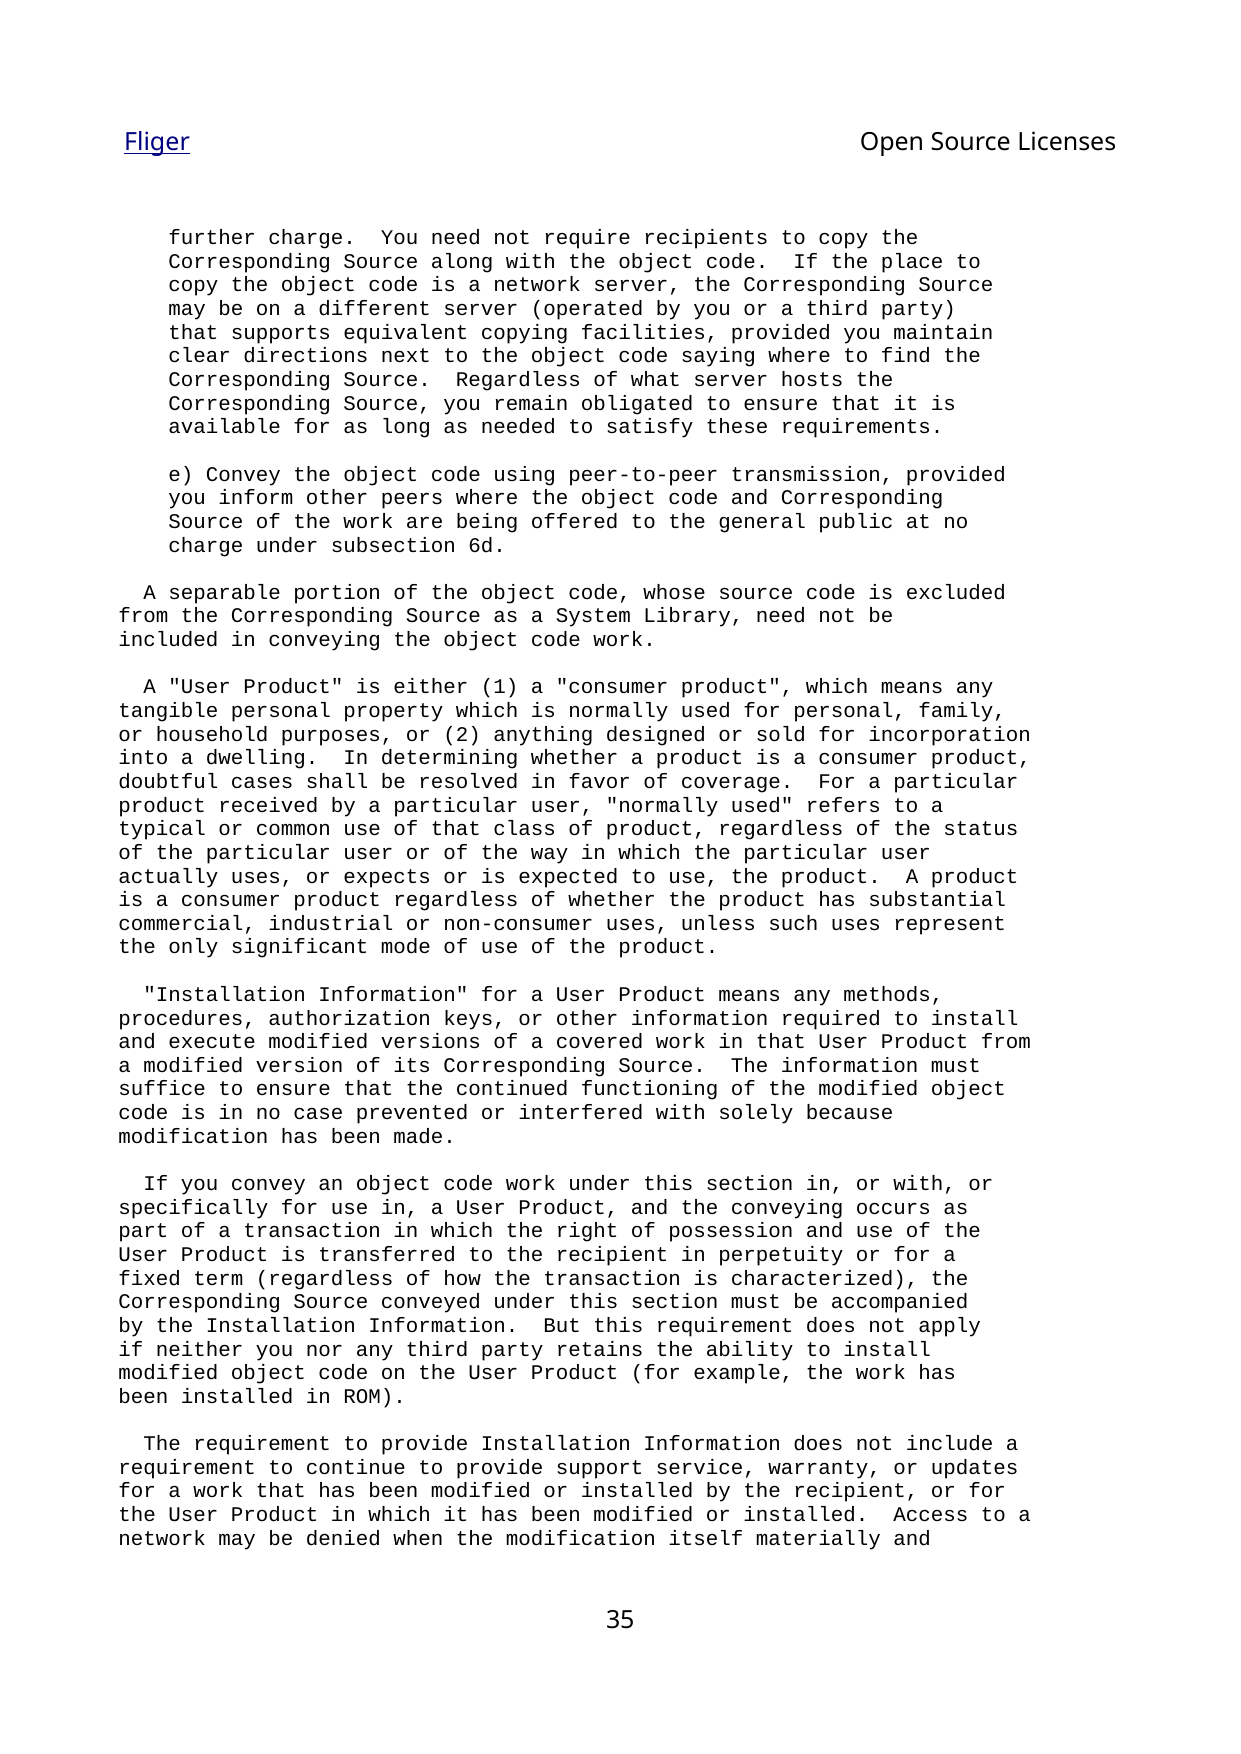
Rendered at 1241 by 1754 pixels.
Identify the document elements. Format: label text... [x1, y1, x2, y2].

text Corresponding Source along with the object code. If the place to [118, 251, 1122, 274]
text User Product is transferred to the recipient in perpetuity or for a [118, 1244, 1122, 1268]
text is a consumer product regardless of whether the product has substantial [118, 889, 1122, 913]
text charge under subsection 6d. [118, 534, 1122, 558]
text requirement to continue to provide support service, warranty, or updates [118, 1457, 1122, 1480]
text e) Convey the object code using peer-to-peer transmission, provided [118, 464, 1122, 487]
text modification has been made. [118, 1126, 1122, 1149]
text been installed in ROM). [118, 1386, 1122, 1409]
text modified object code on the User Product (for example, the work has [118, 1362, 1122, 1386]
text A separable portion of the object code, whose source code is excluded [118, 582, 1122, 606]
text from the Corresponding Source as a System Library, need not be [118, 606, 1122, 629]
text copy the object code is a network server, the Corresponding Source [118, 274, 1122, 298]
text Corresponding Source, you remain obligated to ensure that it is [118, 393, 1122, 416]
text clear directions next to the object code saying where to find the [118, 345, 1122, 369]
text if neither you nor any third party retains the ability to install [118, 1338, 1122, 1362]
text The requirement to provide Installation Information does not include a [118, 1433, 1122, 1457]
text further charge. You need not require recipients to copy the [118, 227, 1122, 251]
text procedures, authorization keys, or other information required to install [118, 1007, 1122, 1031]
text product received by a particular user, "normally used" refers to a [118, 795, 1122, 818]
text of the particular user or of the way in which the particular user [118, 842, 1122, 866]
text that supports equivalent copying facilities, provided you maintain [118, 322, 1122, 345]
text part of a transaction in which the right of possession and use of the [118, 1220, 1122, 1244]
text may be on a different server (operated by you or a third party) [118, 298, 1122, 322]
text network may be denied when the modification itself materially and [118, 1528, 1122, 1551]
text you inform other peers where the object code and Corresponding [118, 487, 1122, 511]
text included in conveying the object code work. [118, 629, 1122, 653]
text Corresponding Source. Regardless of what server hosts the [118, 369, 1122, 393]
text the User Product in which it has been modified or installed. Access to a [118, 1504, 1122, 1528]
text suffice to ensure that the continued functioning of the modified object [118, 1078, 1122, 1102]
text If you convey an object code work under this section in, or with, or [118, 1173, 1122, 1197]
text available for as long as needed to satisfy these requirements. [118, 416, 1122, 440]
text the only significant mode of use of the product. [118, 937, 1122, 960]
text commercial, industrial or non-consumer uses, unless such uses represent [118, 913, 1122, 937]
text and execute modified versions of a covered work in that User Product from [118, 1031, 1122, 1055]
text doubtful cases shall be resolved in favor of coverage. For a particular [118, 771, 1122, 795]
text or household purposes, or (2) anything designed or sold for incorporation [118, 724, 1122, 747]
text actually uses, or expects or is expected to use, the product. A product [118, 866, 1122, 889]
text "Installation Information" for a User Product means any methods, [118, 984, 1122, 1007]
text A "User Product" is either (1) a "consumer product", which means any [118, 676, 1122, 700]
text for a work that has been modified or installed by the recipient, or for [118, 1480, 1122, 1504]
text Corresponding Source conveyed under this section must be accompanied [118, 1291, 1122, 1315]
text typical or common use of that class of product, regardless of the status [118, 818, 1122, 842]
text tangible personal property which is normally used for personal, family, [118, 700, 1122, 724]
text into a dwelling. In determining whether a product is a consumer product, [118, 747, 1122, 771]
text by the Installation Information. But this requirement does not apply [118, 1315, 1122, 1338]
text a modified version of its Corresponding Source. The information must [118, 1055, 1122, 1078]
text Source of the work are being offered to the general public at no [118, 511, 1122, 534]
text fixed term (regardless of how the transaction is characterized), the [118, 1268, 1122, 1291]
text code is in no case prevented or interfered with solely because [118, 1102, 1122, 1126]
text specifically for use in, a User Product, and the conveying occurs as [118, 1197, 1122, 1220]
